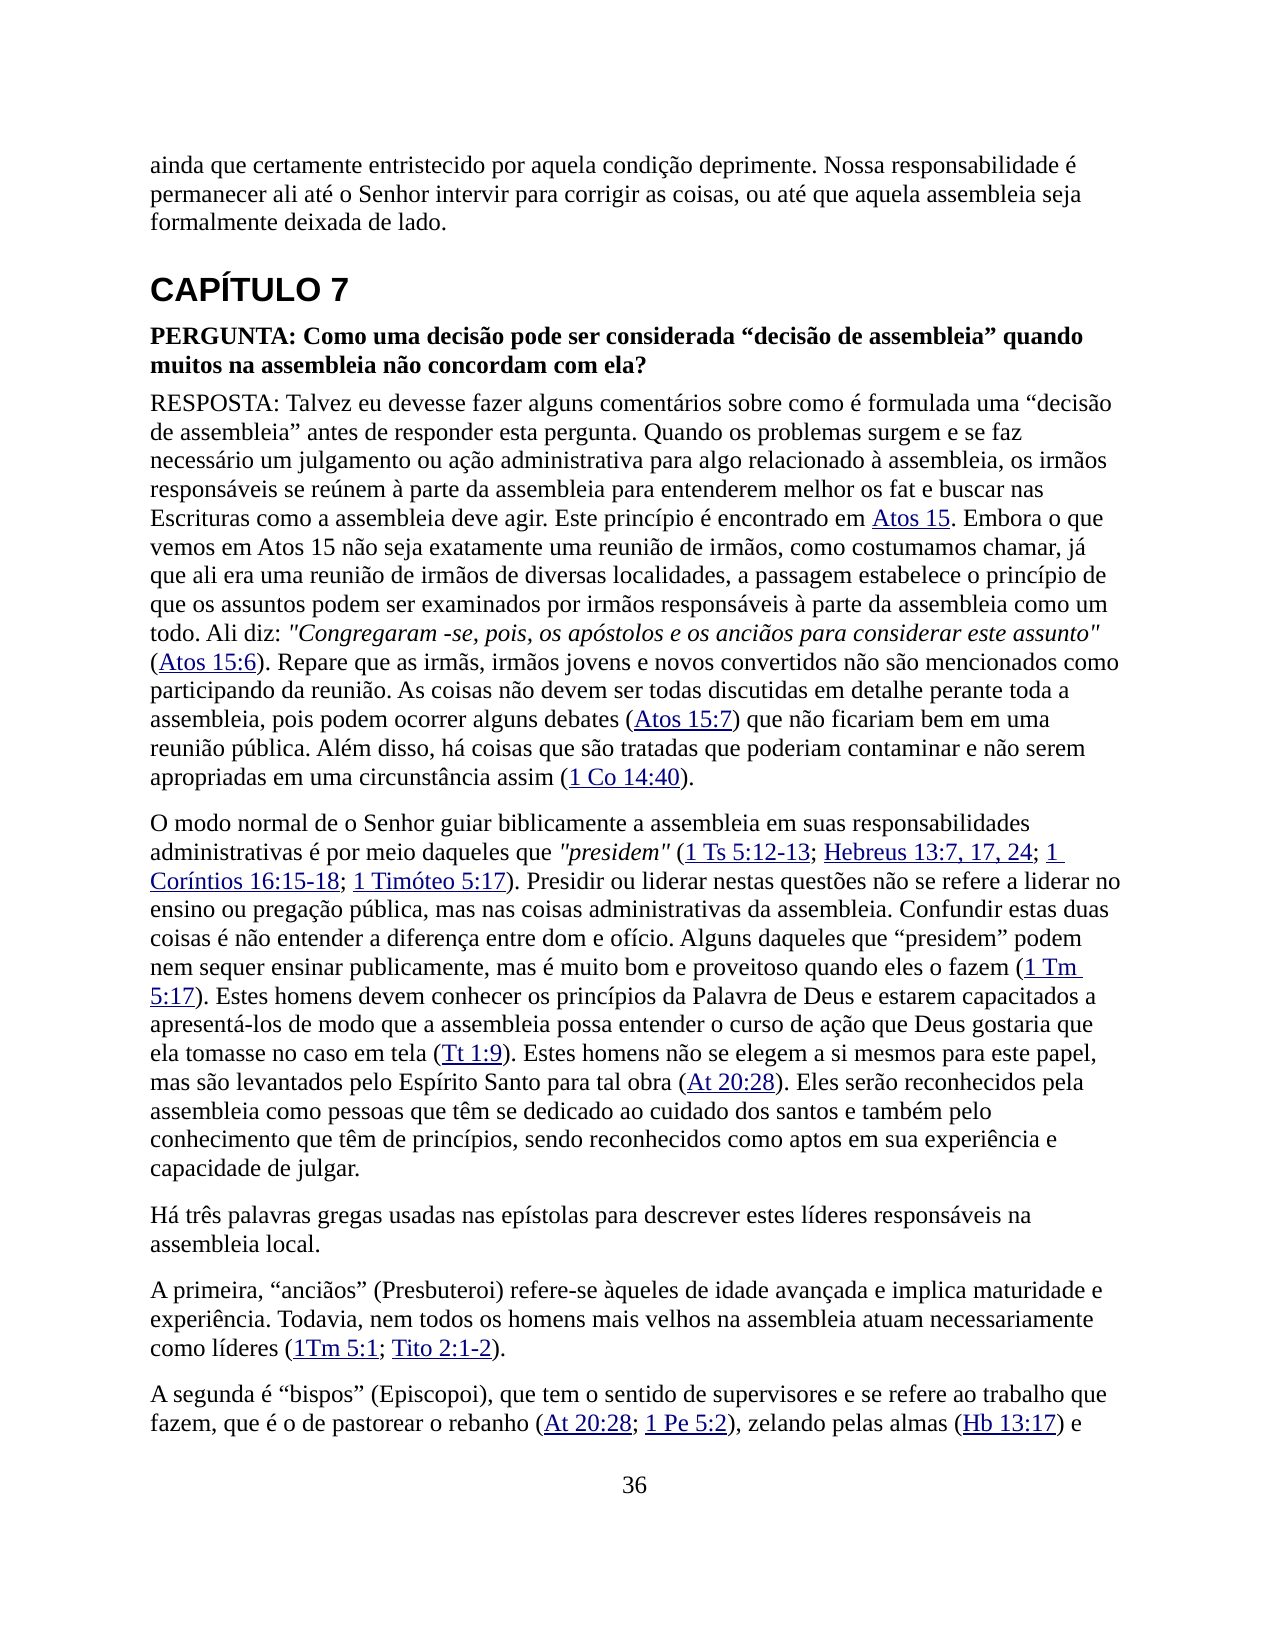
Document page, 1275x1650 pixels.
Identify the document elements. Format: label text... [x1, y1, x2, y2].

text ainda que certamente entristecido por aquela condição deprimente. Nossa responsabilidade é permanecer ali até o Senhor intervir para corrigir as coisas, ou até que aquela assembleia seja formalmente deixada de lado. [150, 150, 1125, 236]
subtitle CAPÍTULO 7 [150, 270, 1125, 309]
text A primeira, “anciãos” (Presbuteroi) refere-se àqueles de idade avançada e implica maturidade e experiência. Todavia, nem todos os homens mais velhos na assembleia atuam necessariamente como líderes (1Tm 5:1; Tito 2:1-2). [150, 1275, 1125, 1362]
text O modo normal de o Senhor guiar biblicamente a assembleia em suas responsabilidades administrativas é por meio daqueles que "presidem" (1 Ts 5:12-13; Hebreus 13:7, 17, 24; 1 Coríntios 16:15-18; 1 Timóteo 5:17). Presidir ou liderar nestas questões não se refere a liderar no ensino ou pregação pública, mas nas coisas administrativas da assembleia. Confundir estas duas coisas é não entender a diferença entre dom e ofício. Alguns daqueles que “presidem” podem nem sequer ensinar publicamente, mas é muito bom e proveitoso quando eles o fazem (1 Tm 5:17). Estes homens devem conhecer os princípios da Palavra de Deus e estarem capacitados a apresentá-los de modo que a assembleia possa entender o curso de ação que Deus gostaria que ela tomasse no caso em tela (Tt 1:9). Estes homens não se elegem a si mesmos para este papel, mas são levantados pelo Espírito Santo para tal obra (At 20:28). Eles serão reconhecidos pela assembleia como pessoas que têm se dedicado ao cuidado dos santos e também pelo conhecimento que têm de princípios, sendo reconhecidos como aptos em sua experiência e capacidade de julgar. [150, 808, 1125, 1182]
text Há três palavras gregas usadas nas epístolas para descrever estes líderes responsáveis na assembleia local. [150, 1200, 1125, 1257]
text RESPOSTA: Talvez eu devesse fazer alguns comentários sobre como é formulada uma “decisão de assembleia” antes de responder esta pergunta. Quando os problemas surgem e se faz necessário um julgamento ou ação administrativa para algo relacionado à assembleia, os irmãos responsáveis se reúnem à parte da assembleia para entenderem melhor os fat e buscar nas Escrituras como a assembleia deve agir. Este princípio é encontrado em Atos 15. Embora o que vemos em Atos 15 não seja exatamente uma reunião de irmãos, como costumamos chamar, já que ali era uma reunião de irmãos de diversas localidades, a passagem estabelece o princípio de que os assuntos podem ser examinados por irmãos responsáveis à parte da assembleia como um todo. Ali diz: "Congregaram -se, pois, os apóstolos e os anciãos para considerar este assunto" (Atos 15:6). Repare que as irmãs, irmãos jovens e novos convertidos não são mencionados como participando da reunião. As coisas não devem ser todas discutidas em detalhe perante toda a assembleia, pois podem ocorrer alguns debates (Atos 15:7) que não ficariam bem em uma reunião pública. Além disso, há coisas que são tratadas que poderiam contaminar e não serem apropriadas em uma circunstância assim (1 Co 14:40). [150, 388, 1125, 790]
text A segunda é “bispos” (Episcopoi), que tem o sentido de supervisores e se refere ao trabalho que fazem, que é o de pastorear o rebanho (At 20:28; 1 Pe 5:2), zelando pelas almas (Hb 13:17) e [150, 1379, 1125, 1437]
text PERGUNTA: Como uma decisão pode ser considerada “decisão de assembleia” quando muitos na assembleia não concordam com ela? [150, 321, 1125, 379]
